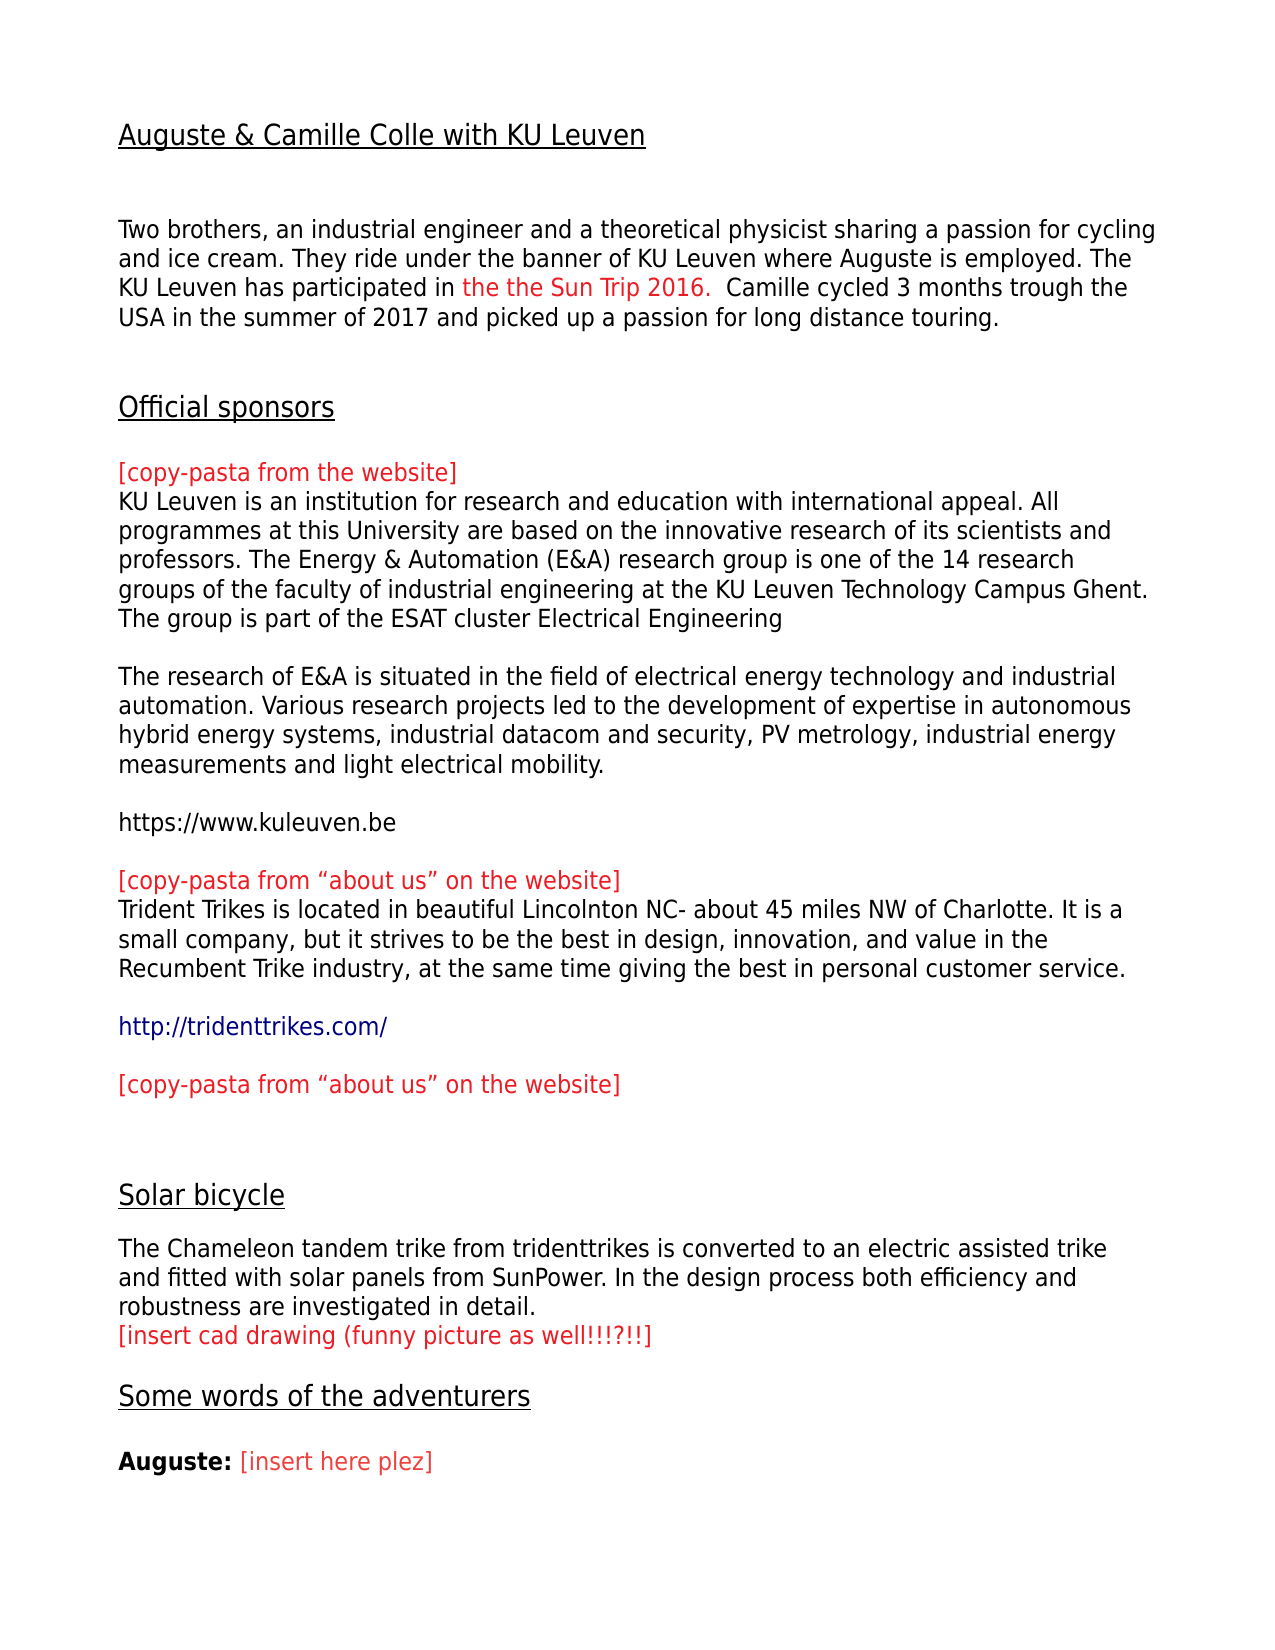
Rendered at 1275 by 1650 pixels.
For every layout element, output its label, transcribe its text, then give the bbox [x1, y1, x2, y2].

text The Chameleon tandem trike from tridenttrikes is converted to an electric assisted trike and fitted with solar panels from SunPower. In the design process both efficiency and robustness are investigated in detail. [118, 1234, 1157, 1321]
text Some words of the adventurers [118, 1380, 1157, 1414]
text http://tridenttrikes.com/ [118, 1012, 1157, 1041]
text Official sponsors [118, 390, 1157, 424]
text KU Leuven is an institution for research and education with international appeal. All programmes at this University are based on the innovative research of its scientists and professors. The Energy & Automation (E&A) research group is one of the 14 research groups of the faculty of industrial engineering at the KU Leuven Technology Campus Ghent. The group is part of the ESAT cluster Electrical Engineering [118, 487, 1157, 633]
text The research of E&A is situated in the field of electrical energy technology and industrial automation. Various research projects led to the development of expertise in autonomous hybrid energy systems, industrial datacom and security, PV metrology, industrial energy measurements and light electrical mobility. [118, 662, 1157, 779]
text Trident Trikes is located in beautiful Lincolnton NC- about 45 miles NW of Charlotte. It is a small company, but it strives to be the best in design, innovation, and value in the Recumbent Trike industry, at the same time giving the best in personal customer service. [118, 896, 1157, 983]
text Auguste & Camille Colle with KU Leuven [118, 118, 1157, 152]
text [copy-pasta from “about us” on the website] [118, 866, 1157, 896]
text Two brothers, an industrial engineer and a theoretical physicist sharing a passion for cycling and ice cream. They ride under the banner of KU Leuven where Auguste is employed. The KU Leuven has participated in the the Sun Trip 2016. Camille cycled 3 months trough the USA in the summer of 2017 and picked up a passion for long distance touring. [118, 215, 1157, 332]
text [copy-pasta from “about us” on the website] [118, 1071, 1157, 1100]
text [insert cad drawing (funny picture as well!!!?!!] [118, 1321, 1157, 1351]
text https://www.kuleuven.be [118, 808, 1157, 837]
text [copy-pasta from the website] [118, 458, 1157, 487]
text Auguste: [insert here plez] [118, 1448, 1157, 1477]
text Solar bicycle [118, 1178, 1157, 1212]
